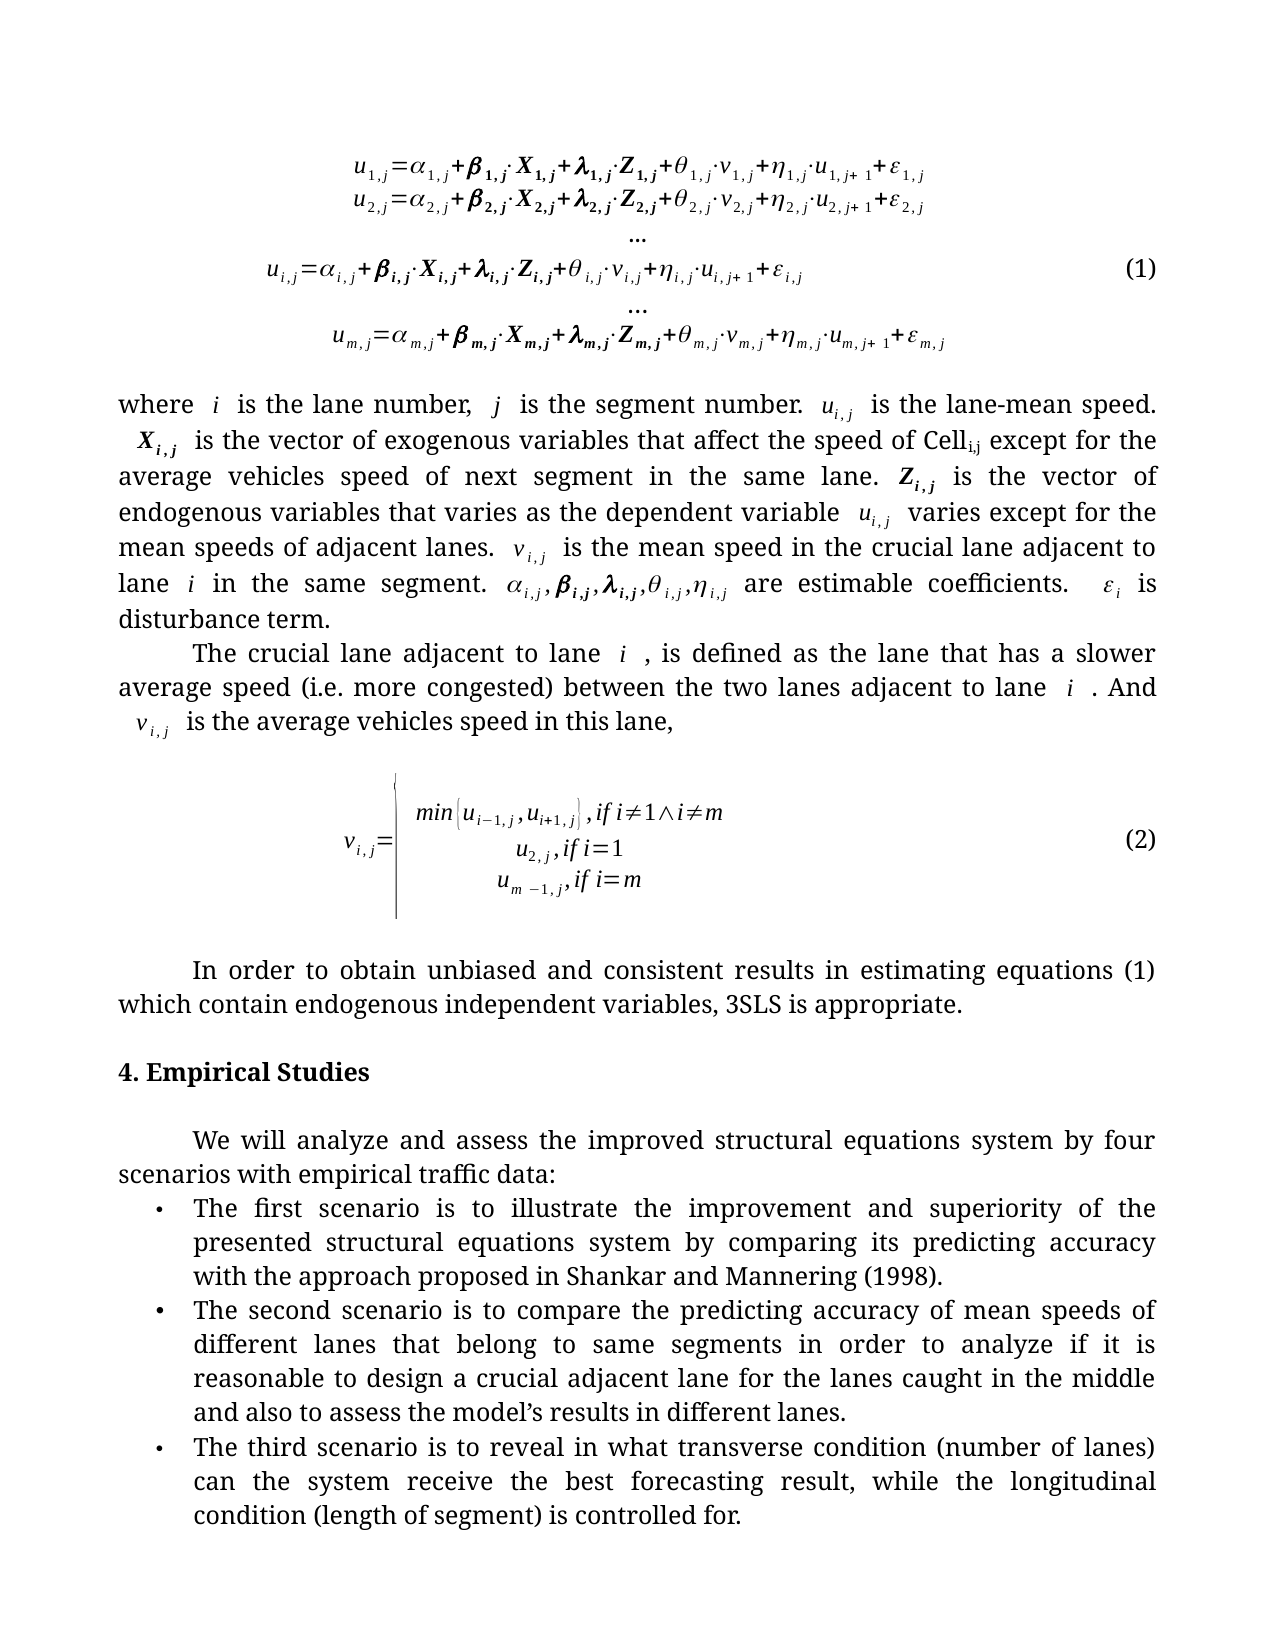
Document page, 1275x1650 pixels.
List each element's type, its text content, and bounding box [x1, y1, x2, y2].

text 4. Empirical Studies [118, 1054, 1157, 1088]
list The first scenario is to illustrate the improvement and superiority of the presented structural equations system by comparing its predicting accuracy with the approach proposed in Shankar and Mannering (1998). [156, 1191, 1157, 1293]
text … [118, 287, 1157, 321]
text We will analyze and assess the improved structural equations system by four scenarios with empirical traffic data: [118, 1123, 1157, 1191]
text ... [118, 216, 1157, 250]
list The third scenario is to reveal in what transverse condition (number of lanes) can the system receive the best forecasting result, while the longitudinal condition (length of segment) is controlled for. [156, 1429, 1157, 1531]
text The crucial lane adjacent to lane, is defined as the lane that has a slower average speed (i.e. more congested) between the two lanes adjacent to lane. Andis the average vehicles speed in this lane, [118, 636, 1157, 740]
list The second scenario is to compare the predicting accuracy of mean speeds of different lanes that belong to same segments in order to analyze if it is reasonable to design a crucial adjacent lane for the lanes caught in the middle and also to assess the model’s results in different lanes. [156, 1293, 1157, 1429]
text In order to obtain unbiased and consistent results in estimating equations (1) which contain endogenous independent variables, 3SLS is appropriate. [118, 952, 1157, 1020]
text (2) [118, 774, 1157, 918]
text whereis the lane number,is the segment number.is the lane-mean speed.is the vector of exogenous variables that affect the speed of Celli,j except for the average vehicles speed of next segment in the same lane.is the vector of endogenous variables that varies as the dependent variablevaries except for the mean speeds of adjacent lanes.is the mean speed in the crucial lane adjacent to lanein the same segment.are estimable coefficients. is disturbance term. [118, 387, 1157, 636]
text (1) [118, 250, 1157, 287]
